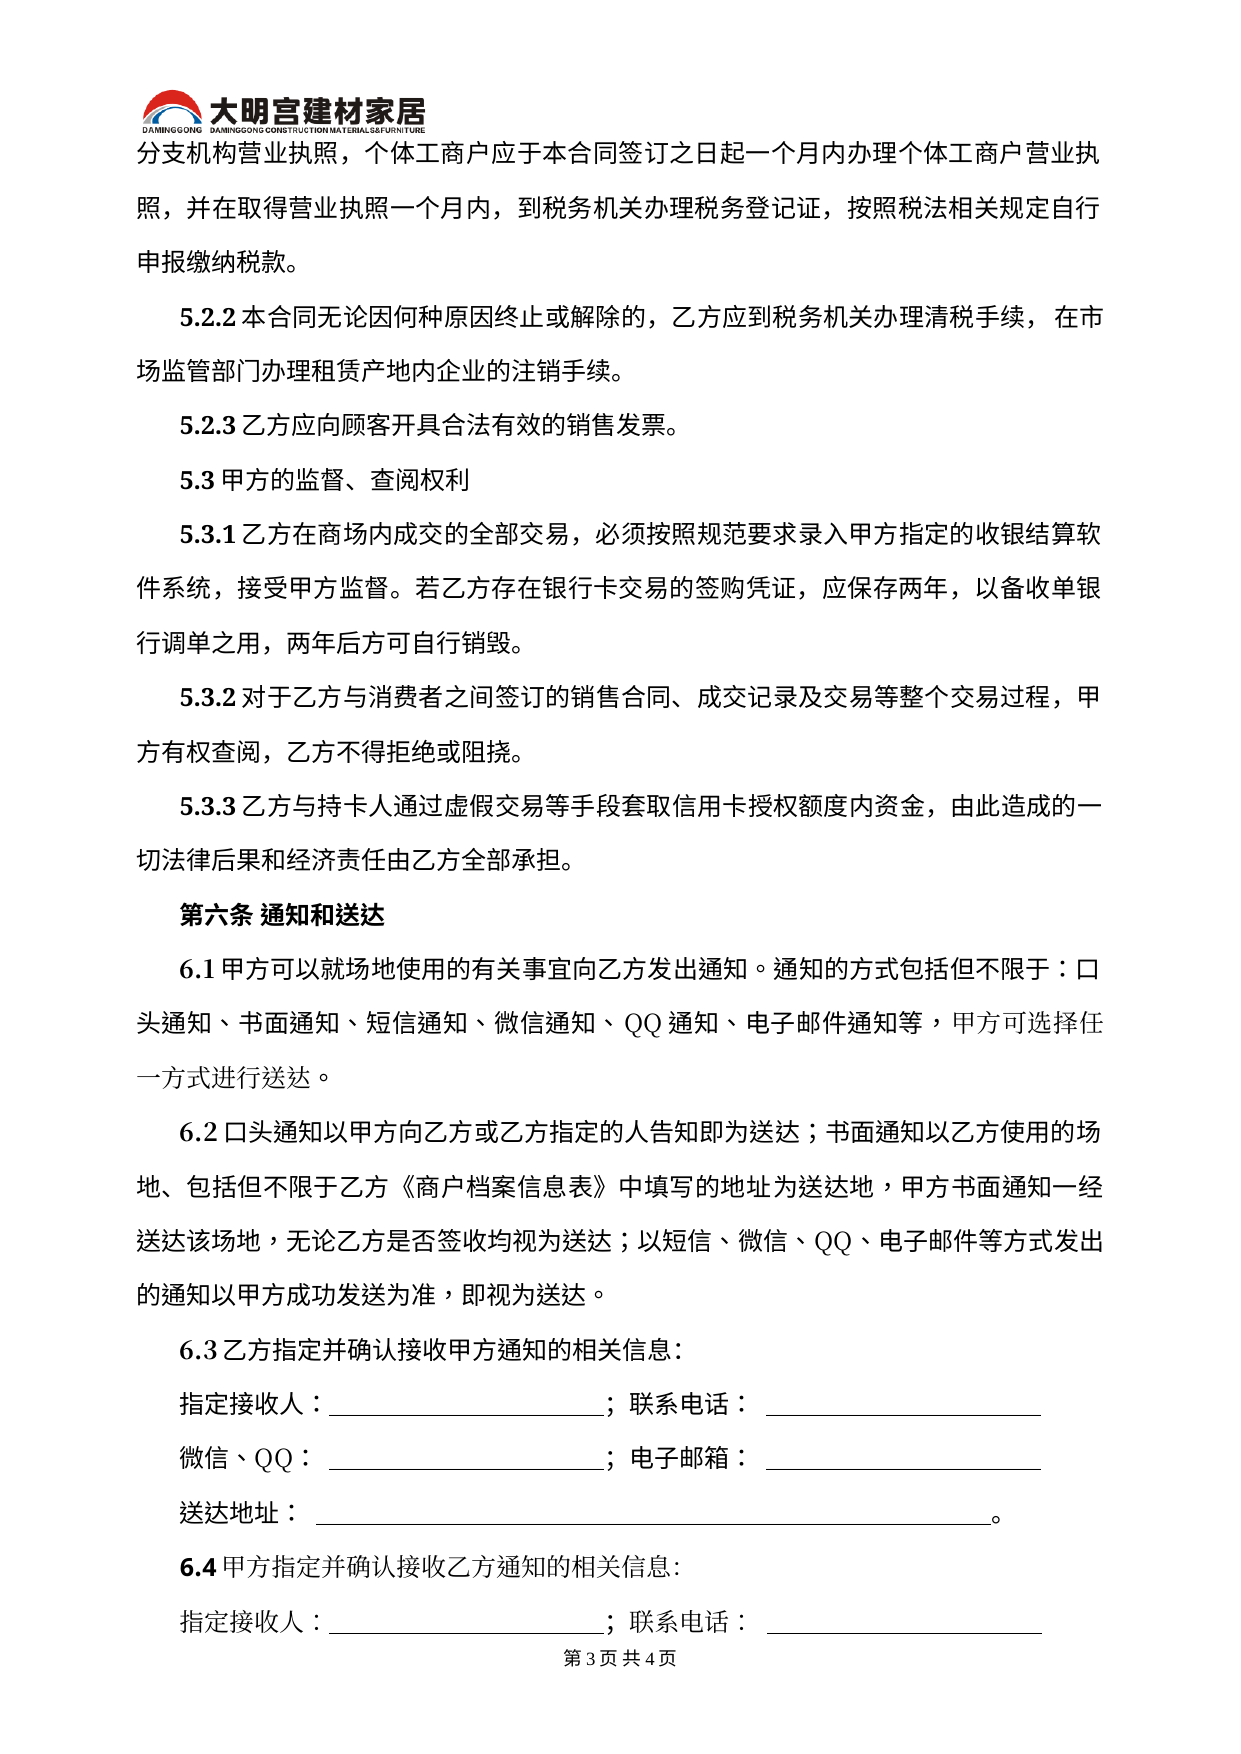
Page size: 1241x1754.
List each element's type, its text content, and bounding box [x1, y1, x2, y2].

text 5.2.2本合同无论因何种原因终止或解除的，乙方应到税务机关办理清税手续，在市场监管部门办理租赁产地内企业的注销手续。 [136, 297, 1104, 388]
text 送达地址： ＿＿＿＿＿＿＿＿＿＿＿＿＿＿＿＿＿＿＿＿＿＿＿＿＿＿＿。 [136, 1493, 1104, 1529]
text 指定接收人：＿＿＿＿＿＿＿＿＿＿＿；联系电话： ＿＿＿＿＿＿＿＿＿＿＿ [136, 1384, 1104, 1421]
text 6.2口头通知以甲方向乙方或乙方指定的人告知即为送达；书面通知以乙方使用的场地、包括但不限于乙方《商户档案信息表》中填写的地址为送达地，甲方书面通知一经送达该场地，无论乙方是否签收均视为送达；以短信、微信、QQ、电子邮件等方式发出的通知以甲方成功发送为准，即视为送达。 [136, 1113, 1104, 1312]
picture [141, 88, 426, 134]
text 5.2.3乙方应向顾客开具合法有效的销售发票。 [136, 406, 1104, 442]
text 6.1甲方可以就场地使用的有关事宜向乙方发出通知。通知的方式包括但不限于：口头通知、书面通知、短信通知、微信通知、QQ通知、电子邮件通知等，甲方可选择任一方式进行送达。 [136, 949, 1104, 1094]
text 微信、QQ： ＿＿＿＿＿＿＿＿＿＿＿；电子邮箱： ＿＿＿＿＿＿＿＿＿＿＿ [136, 1439, 1104, 1475]
text 指定接收人：＿＿＿＿＿＿＿＿＿＿＿；联系电话： ＿＿＿＿＿＿＿＿＿＿＿ [136, 1602, 1104, 1638]
text 5.3.2对于乙方与消费者之间签订的销售合同、成交记录及交易等整个交易过程，甲方有权查阅，乙方不得拒绝或阻挠。 [136, 678, 1104, 768]
text 5.3甲方的监督、查阅权利 [136, 460, 1104, 496]
text 5.3.3乙方与持卡人通过虚假交易等手段套取信用卡授权额度内资金，由此造成的一切法律后果和经济责任由乙方全部承担。 [136, 786, 1104, 877]
text 6.3乙方指定并确认接收甲方通知的相关信息： [136, 1330, 1104, 1366]
text 5.3.1乙方在商场内成交的全部交易，必须按照规范要求录入甲方指定的收银结算软件系统，接受甲方监督。若乙方存在银行卡交易的签购凭证，应保存两年，以备收单银行调单之用，两年后方可自行销毁。 [136, 514, 1104, 659]
text 分支机构营业执照，个体工商户应于本合同签订之日起一个月内办理个体工商户营业执照，并在取得营业执照一个月内，到税务机关办理税务登记证，按照税法相关规定自行申报缴纳税款。 [136, 134, 1104, 279]
text 6.4甲方指定并确认接收乙方通知的相关信息： [136, 1548, 1104, 1584]
text 第六条 通知和送达 [136, 895, 1104, 931]
